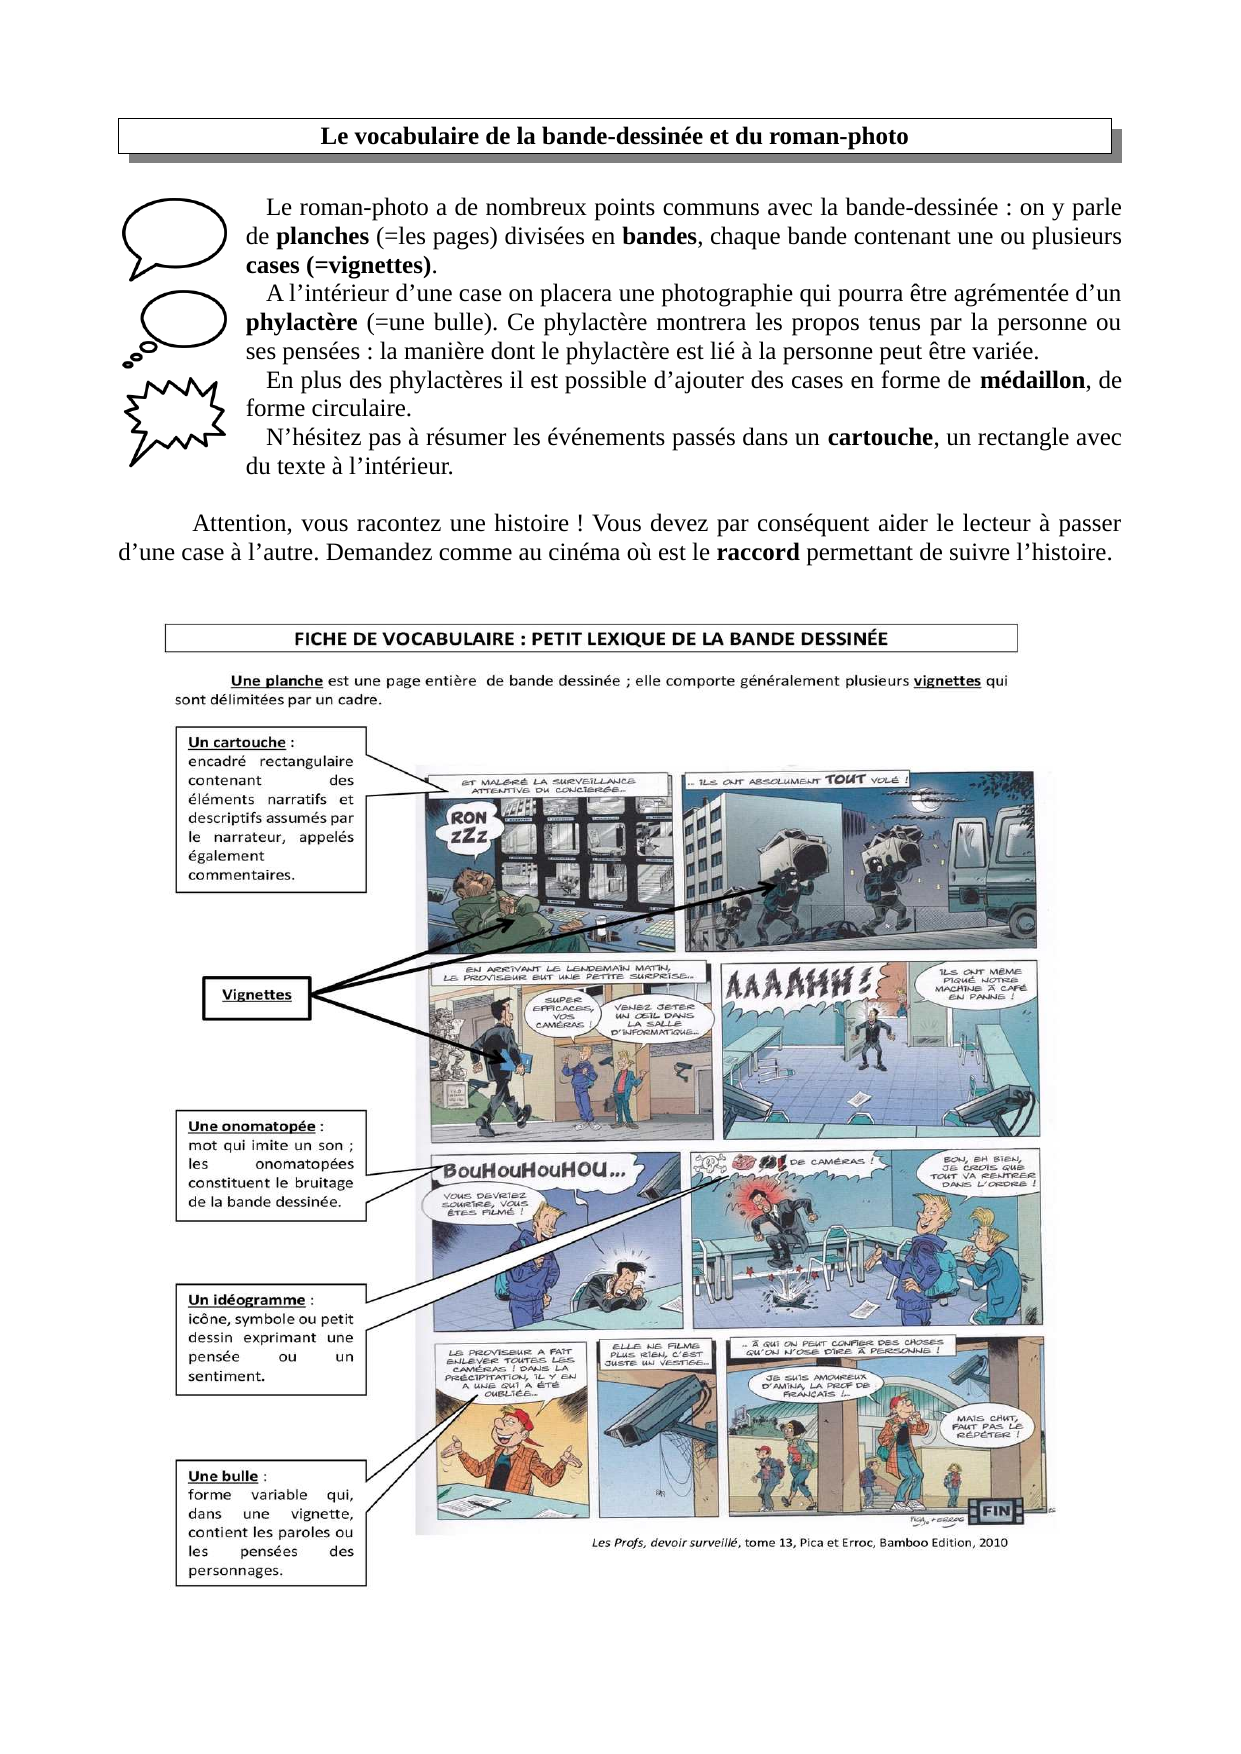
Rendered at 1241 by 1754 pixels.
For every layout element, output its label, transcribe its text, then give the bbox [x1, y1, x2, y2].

picture [115, 189, 234, 477]
text Le roman-photo a de nombreux points communs avec la bande-dessinée : on y parle de planches (=les pages) divisées en bandes, chaque bande contenant une ou plusieurs cases (=vignettes). [234, 192, 1122, 278]
picture [118, 575, 1064, 1754]
text N’hésitez pas à résumer les événements passés dans un cartouche, un rectangle avec du texte à l’intérieur. [118, 422, 1122, 480]
text Attention, vous racontez une histoire ! Vous devez par conséquent aider le lecteur à passer d’une case à l’autre. Demandez comme au cinéma où est le raccord permettant de suivre l’histoire. [118, 508, 1122, 566]
text Le vocabulaire de la bande-dessinée et du roman-photo [119, 119, 1111, 153]
text A l’intérieur d’une case on placera une photographie qui pourra être agrémentée d’un phylactère (=une bulle). Ce phylactère montrera les propos tenus par la personne ou ses pensées : la manière dont le phylactère est lié à la personne peut être variée. [234, 278, 1122, 365]
text En plus des phylactères il est possible d’ajouter des cases en forme de médaillon, de forme circulaire. [234, 365, 1122, 422]
